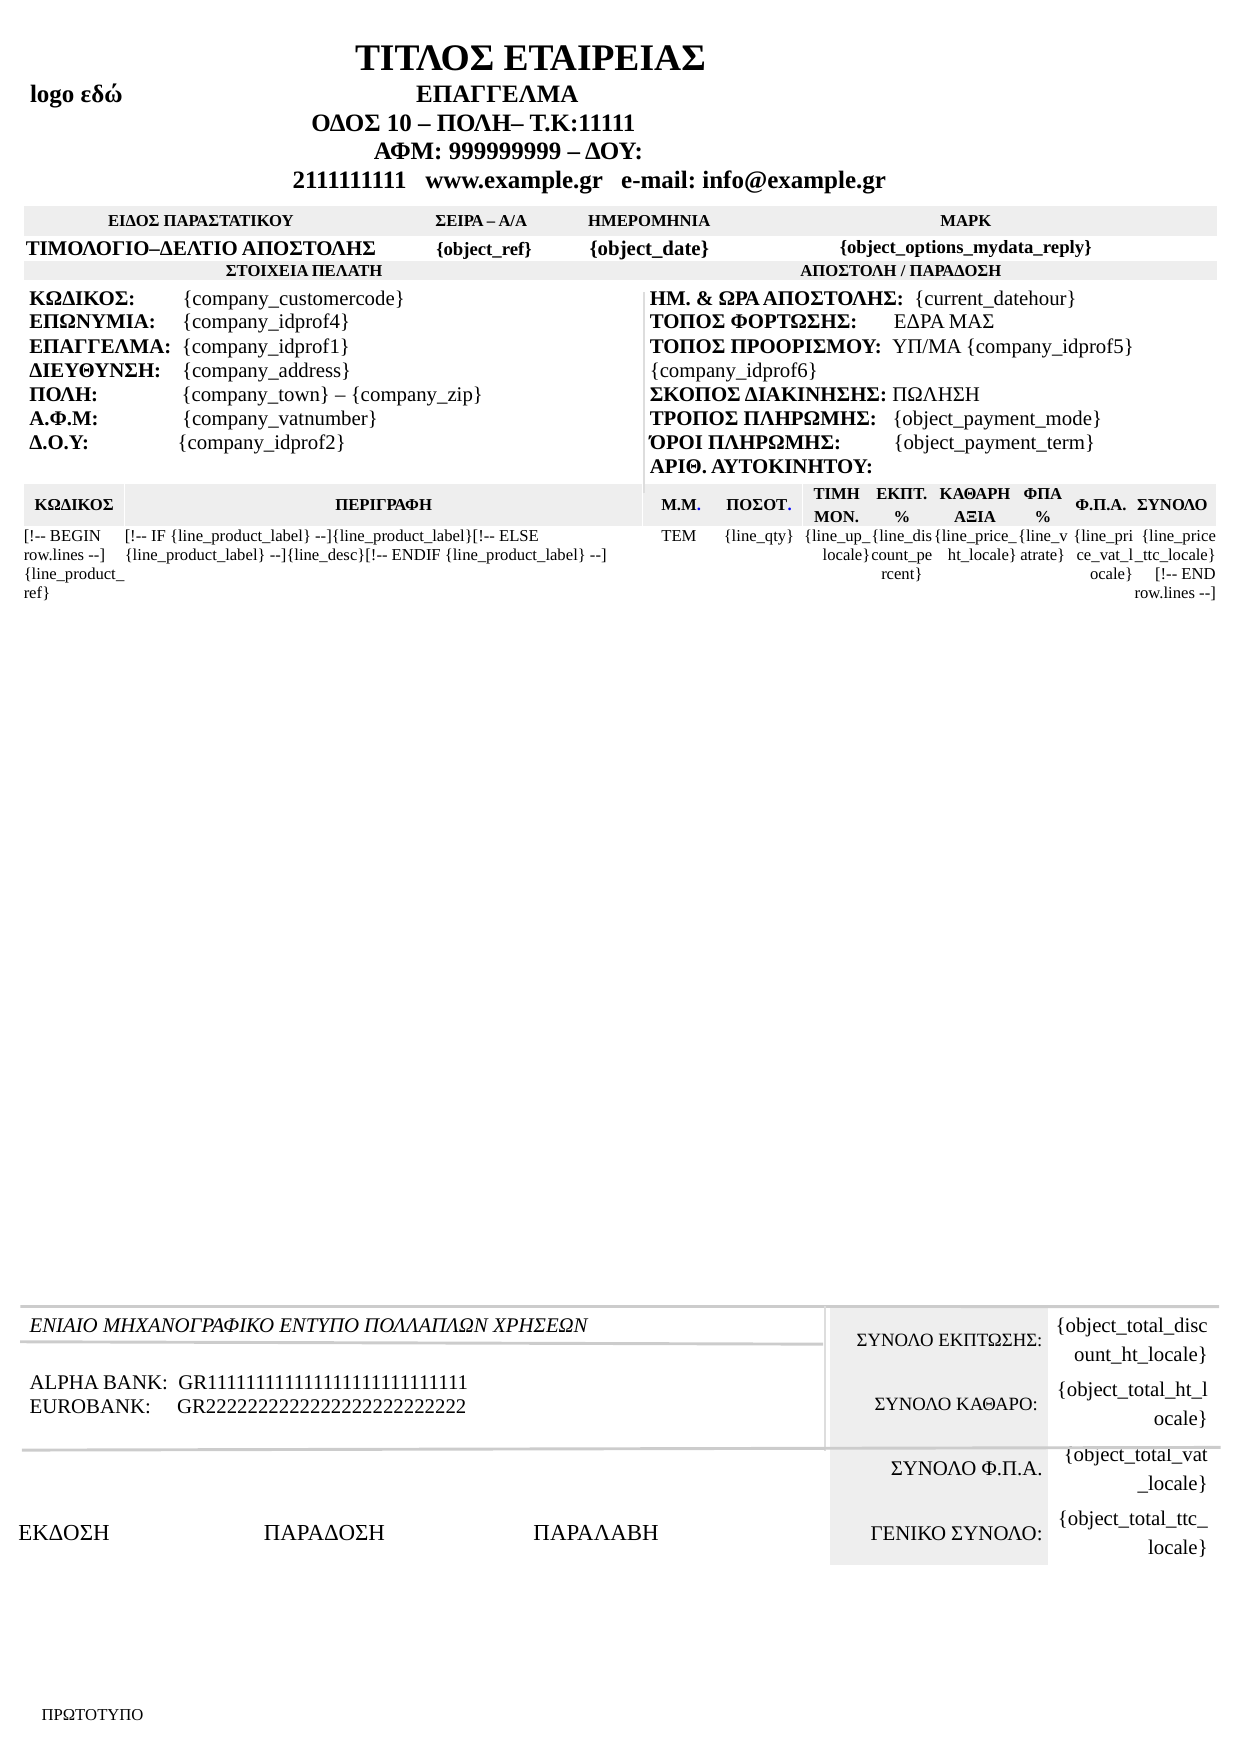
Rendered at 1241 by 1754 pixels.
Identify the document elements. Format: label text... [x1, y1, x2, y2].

table_header ΕΙΔΟΣ ΠΑΡΑΣΤΑΤΙΚΟΥ [24, 206, 378, 236]
table_header ΚΩΔΙΚΟΣ: {company_customercode} ΕΠΩΝΥΜΙΑ: {company_idprof4} ΕΠΑΓΓΕΛΜΑ: {company_idprof1} ΔΙΕΥΘΥΝΣΗ: {company_address} ΠΟΛΗ: {company_town} – {company_zip} Α.Φ.Μ: {company_vatnumber} Δ.Ο.Υ: {company_idprof2} [24, 280, 644, 484]
table_header ΚΑΘΑΡΗ ΑΞΙΑ [933, 484, 1017, 526]
table_header ΠΕΡΙΓΡΑΦΗ [125, 484, 642, 526]
table_cell {object_total_ht_locale} [1048, 1372, 1213, 1436]
table_cell ΤΙΜΟΛΟΓΙΟ–ΔΕΛΤΙΟ ΑΠΟΣΤΟΛΗΣ [24, 236, 378, 261]
table_header ΚΩΔΙΚΟΣ [24, 484, 124, 526]
table_cell {line_price_ht_locale} [933, 526, 1017, 602]
table_header ΤΙΜΗ ΜΟΝ. [803, 484, 870, 526]
table_cell ΣΥΝΟΛΟ ΚΑΘΑΡΟ: [830, 1372, 1048, 1436]
table_cell ΣΥΝΟΛΟ Φ.Π.Α. [830, 1450, 1048, 1500]
table_header ΗΜΕΡΟΜΗΝΙΑ [584, 206, 714, 236]
table_cell {object_ref} [378, 236, 584, 261]
table_header ΣΥΝΟΛΟ [1133, 484, 1216, 526]
table_header ΠΟΣΟΤ. [715, 484, 802, 526]
table_cell {line_up_locale} [803, 526, 870, 602]
table_header ΜΑΡΚ [714, 206, 1217, 236]
table_cell {line_discount_percent} [870, 526, 933, 602]
table_cell {line_price_ttc_locale}[!-- END row.lines --] [1133, 526, 1216, 602]
table_header ΣΕΙΡΑ – Α/Α [378, 206, 584, 236]
table_cell [!-- IF {line_product_label} --]{line_product_label}[!-- ELSE {line_product_label} --]{line_desc}[!-- ENDIF {line_product_label} --] [125, 526, 642, 602]
text logo εδώ ΕΠΑΓΓΕΛΜΑ [23, 79, 1217, 108]
table_cell [830, 1436, 1048, 1446]
table_header ΗΜ. & ΩΡΑ ΑΠΟΣΤΟΛΗΣ: {current_datehour} ΤΟΠΟΣ ΦΟΡΤΩΣΗΣ: ΕΔΡΑ ΜΑΣ ΤΟΠΟΣ ΠΡΟΟΡΙΣΜΟΥ: ΥΠ/ΜΑ {company_idprof5} {company_idprof6} ΣΚΟΠΟΣ ΔΙΑΚΙΝΗΣΗΣ: ΠΩΛΗΣΗ ΤΡΟΠΟΣ ΠΛΗΡΩΜΗΣ: {object_payment_mode} ΌΡΟΙ ΠΛΗΡΩΜΗΣ: {object_payment_term} ΑΡΙΘ. ΑΥΤΟΚΙΝΗΤΟΥ: [644, 280, 1217, 484]
text 2111111111 www.example.gr e-mail: info@example.gr [23, 165, 1217, 194]
table_header ΣΥΝΟΛΟ ΕΚΠΤΩΣΗΣ: [830, 1308, 1048, 1372]
text ΑΦΜ: 999999999 – ΔΟΥ: [23, 136, 1217, 165]
table_cell {object_options_mydata_reply} [714, 236, 1217, 261]
table_cell {object_total_ttc_locale} [1048, 1500, 1213, 1565]
text ΟΔΟΣ 10 – ΠΟΛΗ– Τ.Κ:11111 [23, 108, 1217, 136]
table_header ΦΠΑ % [1017, 484, 1069, 526]
table_header ΕΚΠΤ. % [870, 484, 933, 526]
table_header Φ.Π.Α. [1069, 484, 1133, 526]
table_cell ΤΕΜ [643, 526, 715, 602]
table_cell {line_qty} [715, 526, 802, 602]
table_cell {object_date} [584, 236, 714, 261]
table_cell ΑΠΟΣΤΟΛΗ / ΠΑΡΑΔΟΣΗ [584, 261, 1217, 280]
table_cell {line_price_vat_locale} [1069, 526, 1133, 602]
table_cell [1048, 1436, 1213, 1446]
text ΤΙΤΛΟΣ ΕΤΑΙΡΕΙΑΣ [23, 36, 1217, 79]
table_cell ΓΕΝΙΚΟ ΣΥΝΟΛΟ: [830, 1500, 1048, 1565]
table_cell {object_total_vat_locale} [1048, 1449, 1213, 1500]
table_cell ΣΤΟΙΧΕΙΑ ΠΕΛΑΤΗ [24, 261, 584, 280]
table_header Μ.Μ. [643, 484, 715, 526]
table_cell {line_vatrate} [1017, 526, 1069, 602]
table_cell [!-- BEGIN row.lines --]{line_product_ref} [24, 526, 124, 602]
table_header {object_total_discount_ht_locale} [1048, 1309, 1213, 1372]
